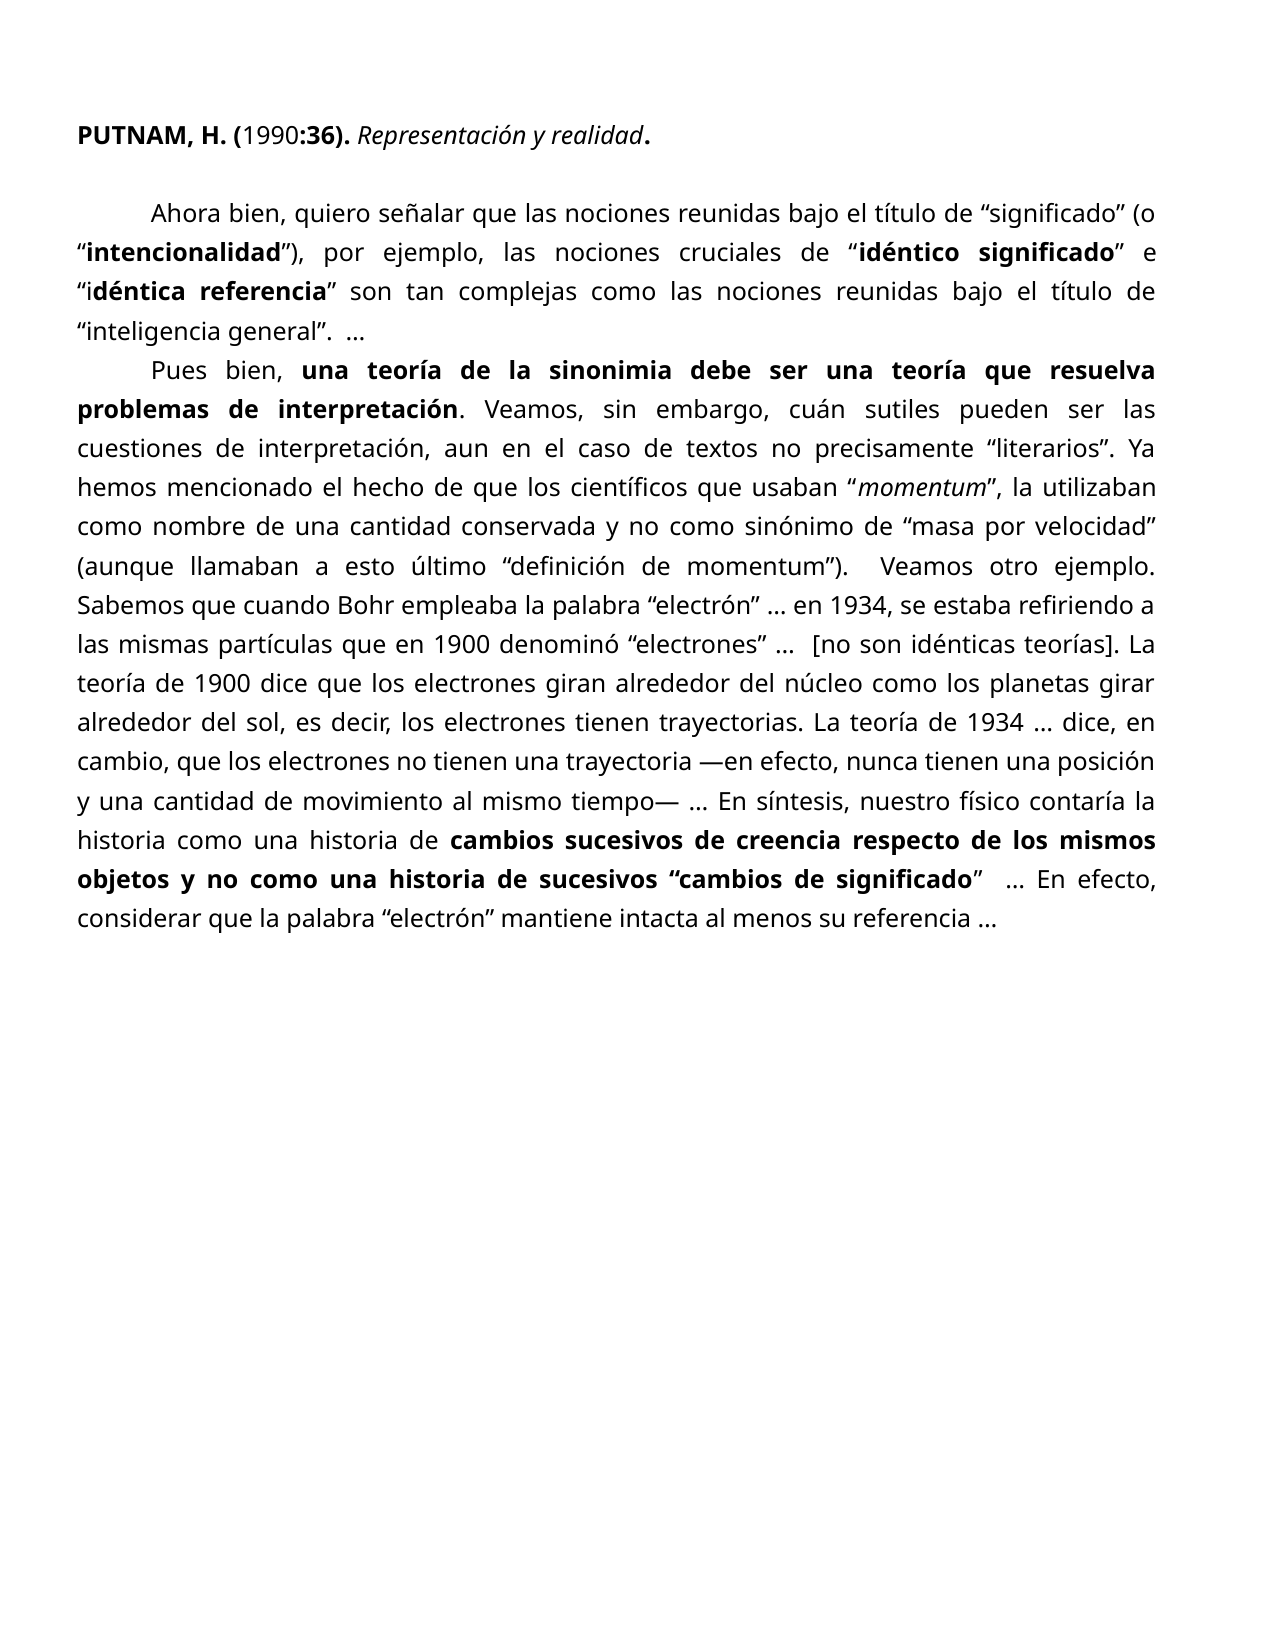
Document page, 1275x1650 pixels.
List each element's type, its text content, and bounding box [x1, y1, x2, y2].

text Pues bien, una teoría de la sinonimia debe ser una teoría que resuelva problemas de interpretación. Veamos, sin embargo, cuán sutiles pueden ser las cuestiones de interpretación, aun en el caso de textos no precisamente “literarios”. Ya hemos mencionado el hecho de que los científicos que usaban “momentum”, la utilizaban como nombre de una cantidad conservada y no como sinónimo de “masa por velocidad” (aunque llamaban a esto último “definición de momentum”). Veamos otro ejemplo. Sabemos que cuando Bohr empleaba la palabra “electrón” … en 1934, se estaba refiriendo a las mismas partículas que en 1900 denominó “electrones” … [no son idénticas teorías]. La teoría de 1900 dice que los electrones giran alrededor del núcleo como los planetas girar alrededor del sol, es decir, los electrones tienen trayectorias. La teoría de 1934 … dice, en cambio, que los electrones no tienen una trayectoria —en efecto, nunca tienen una posición y una cantidad de movimiento al mismo tiempo— … En síntesis, nuestro físico contaría la historia como una historia de cambios sucesivos de creencia respecto de los mismos objetos y no como una historia de sucesivos “cambios de significado” … En efecto, considerar que la palabra “electrón” mantiene intacta al menos su referencia … [77, 352, 1157, 935]
text Ahora bien, quiero señalar que las nociones reunidas bajo el título de “significado” (o “intencionalidad”), por ejemplo, las nociones cruciales de “idéntico significado” e “idéntica referencia” son tan complejas como las nociones reunidas bajo el título de “inteligencia general”. … [77, 196, 1157, 347]
text PUTNAM, H. (1990:36). Representación y realidad. [77, 117, 1157, 151]
